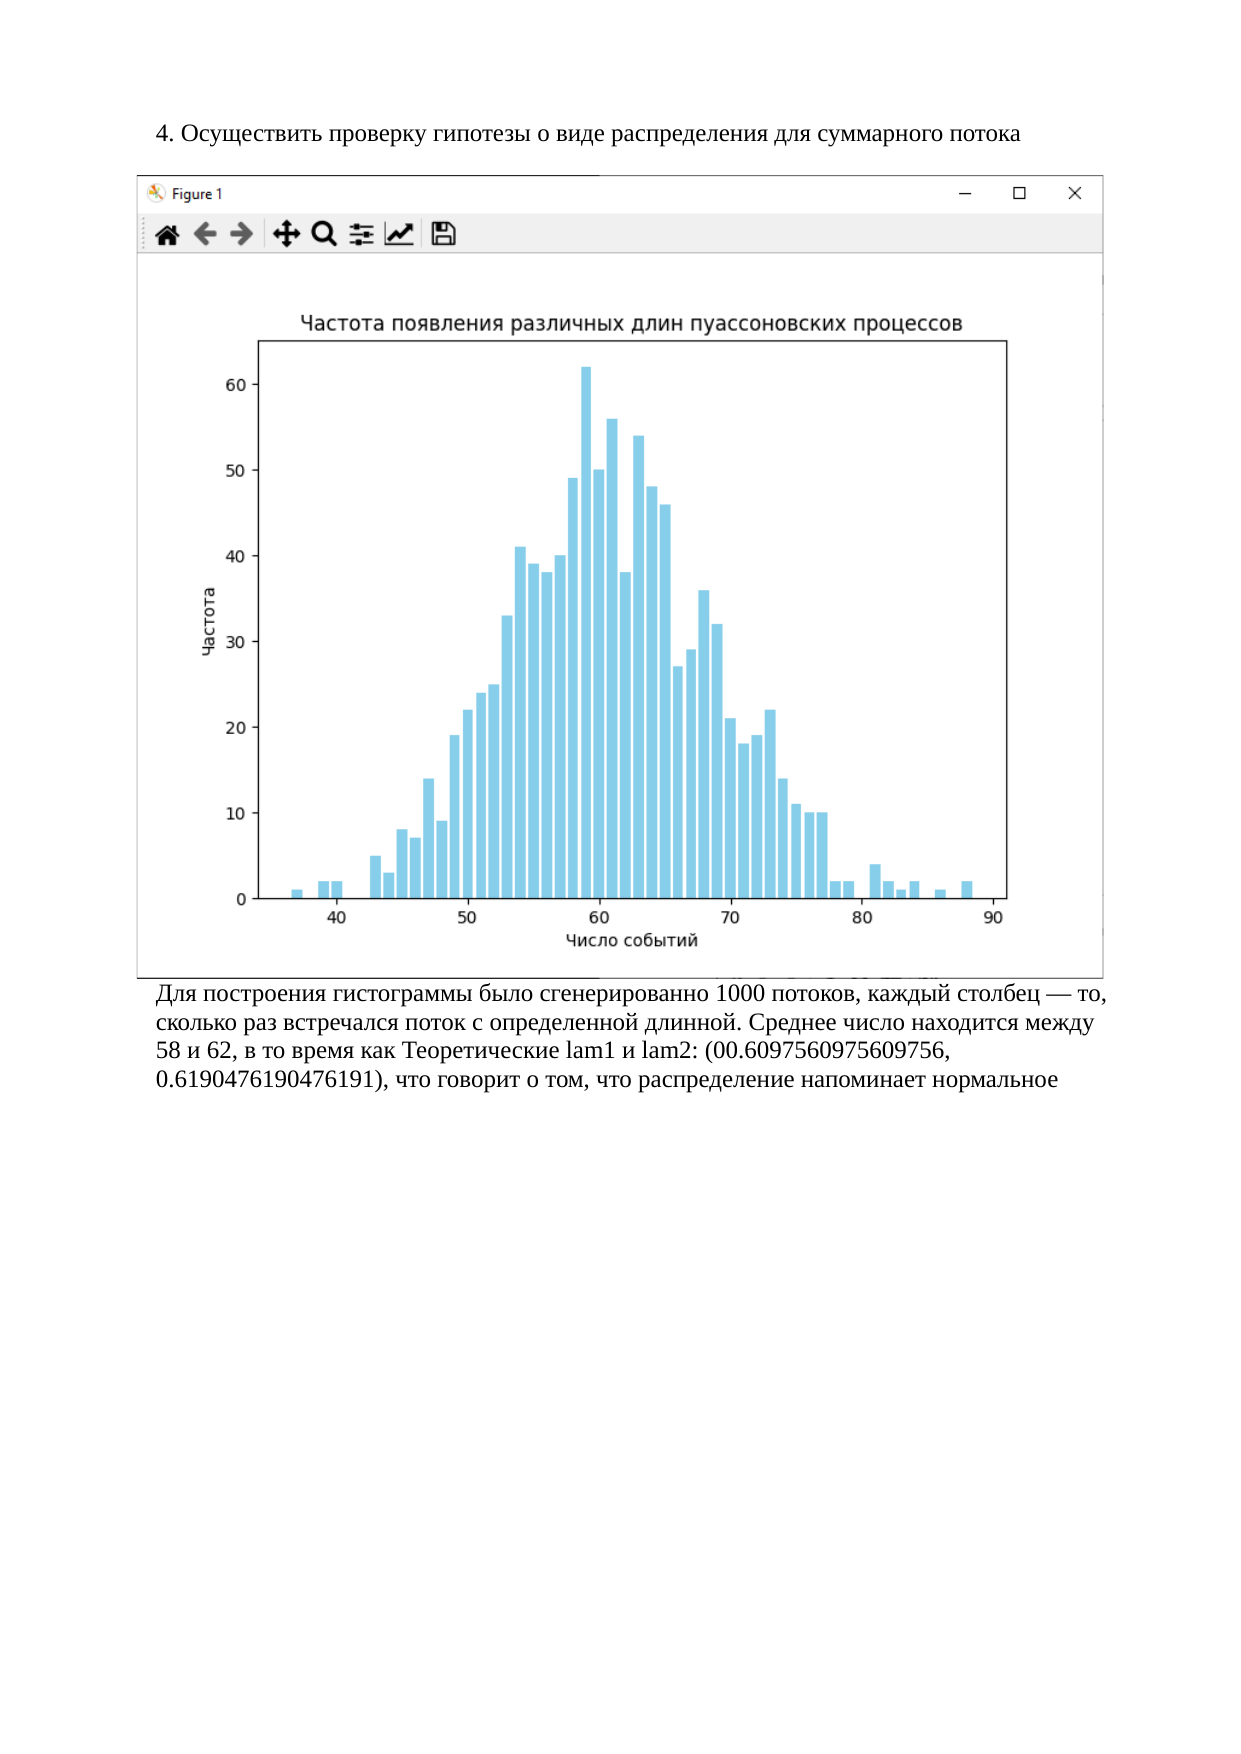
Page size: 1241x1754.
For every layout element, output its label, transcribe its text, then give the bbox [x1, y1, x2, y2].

text Для построения гистограммы было сгенерированно 1000 потоков, каждый столбец — то, сколько раз встречался поток с определенной длинной. Среднее число находится между 58 и 62, в то время как Теоретические lam1 и lam2: (00.6097560975609756, 0.6190476190476191), что говорит о том, что распределение напоминает нормальное [156, 176, 1122, 1093]
text 4. Осуществить проверку гипотезы о виде распределения для суммарного потока [156, 118, 1122, 147]
picture [136, 175, 1104, 979]
